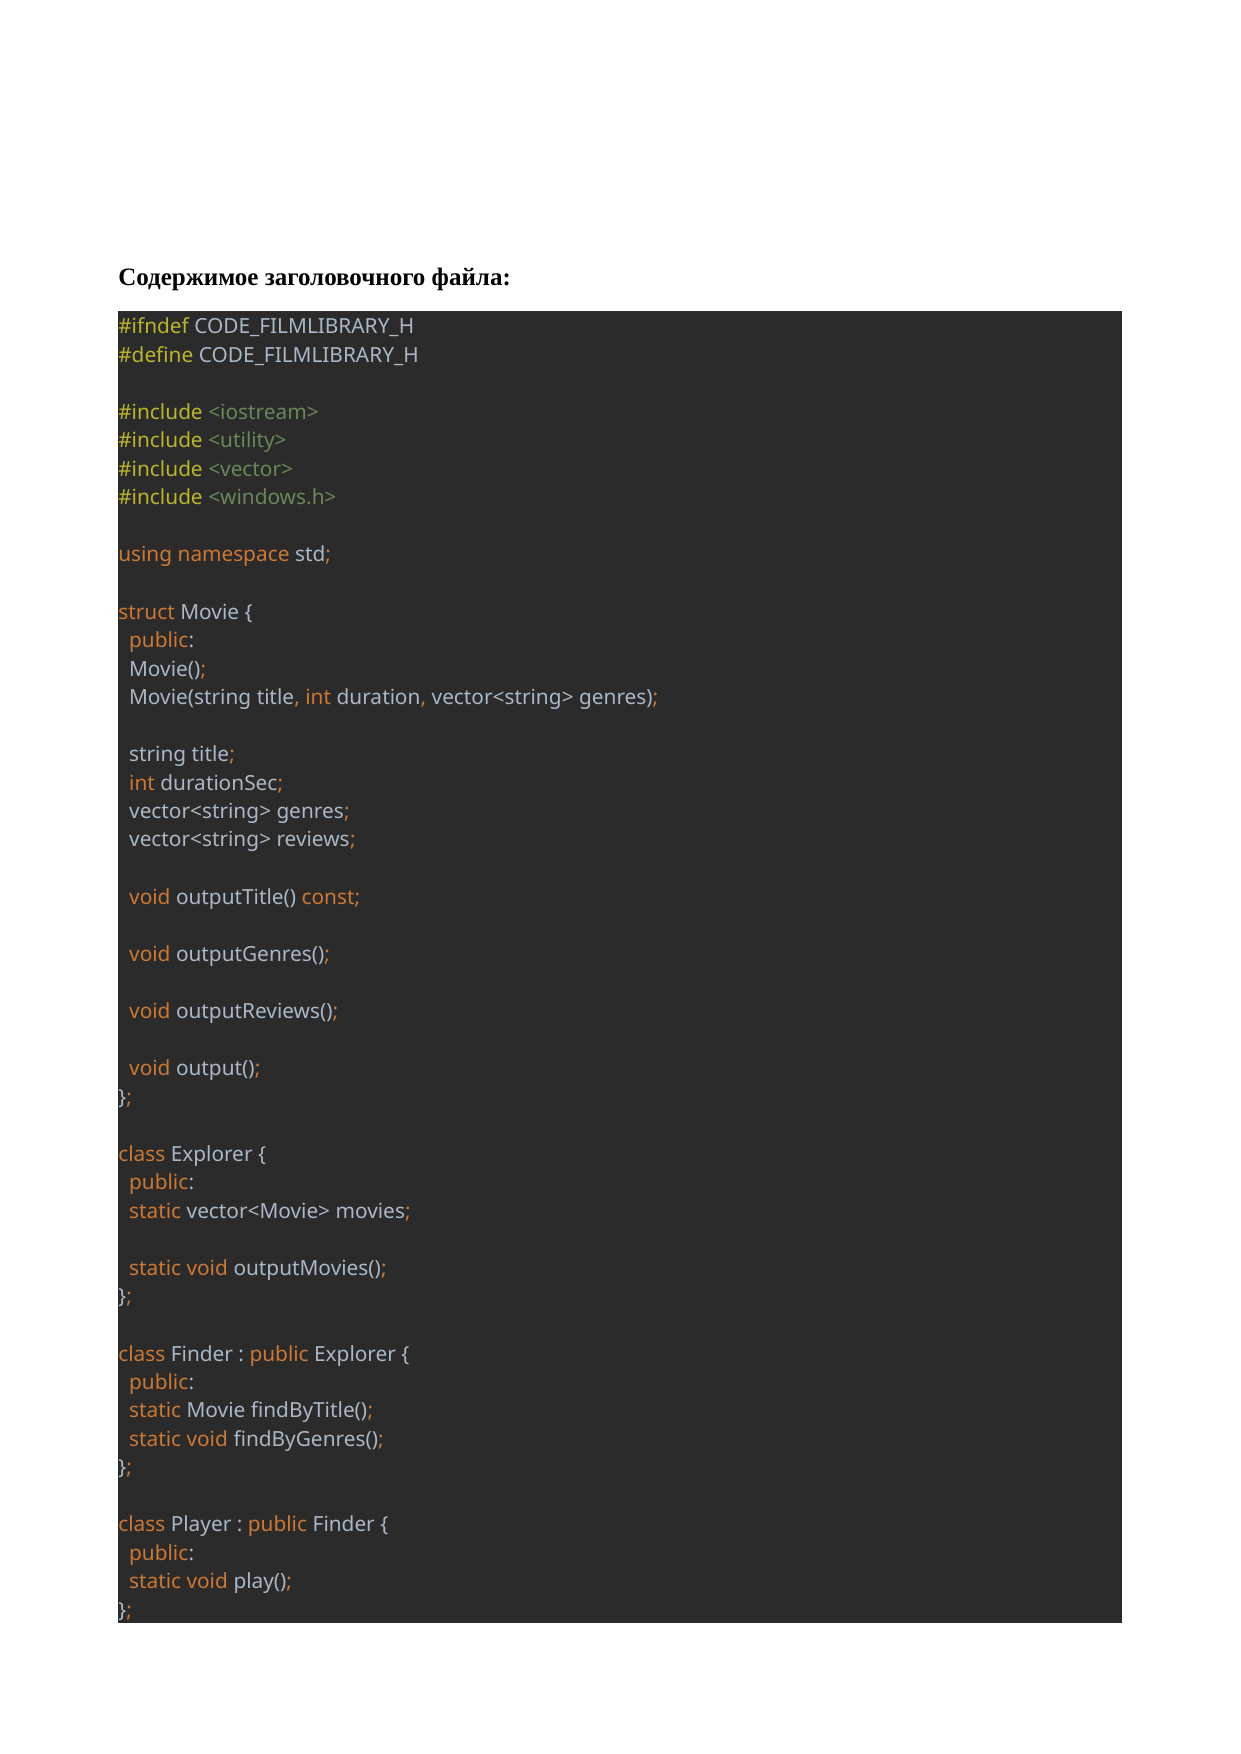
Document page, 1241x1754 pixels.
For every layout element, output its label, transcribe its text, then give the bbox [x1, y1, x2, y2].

list Содержимое заголовочного файла: [118, 262, 1122, 291]
text #ifndef CODE_FILMLIBRARY_H #define CODE_FILMLIBRARY_H #include <iostream> #include <utility> #include <vector> #include <windows.h> using namespace std; struct Movie { public: Movie(); Movie(string title, int duration, vector<string> genres); string title; int durationSec; vector<string> genres; vector<string> reviews; void outputTitle() const; void outputGenres(); void outputReviews(); void output(); }; class Explorer { public: static vector<Movie> movies; static void outputMovies(); }; class Finder : public Explorer { public: static Movie findByTitle(); static void findByGenres(); }; class Player : public Finder { public: static void play(); }; [118, 311, 1122, 1623]
